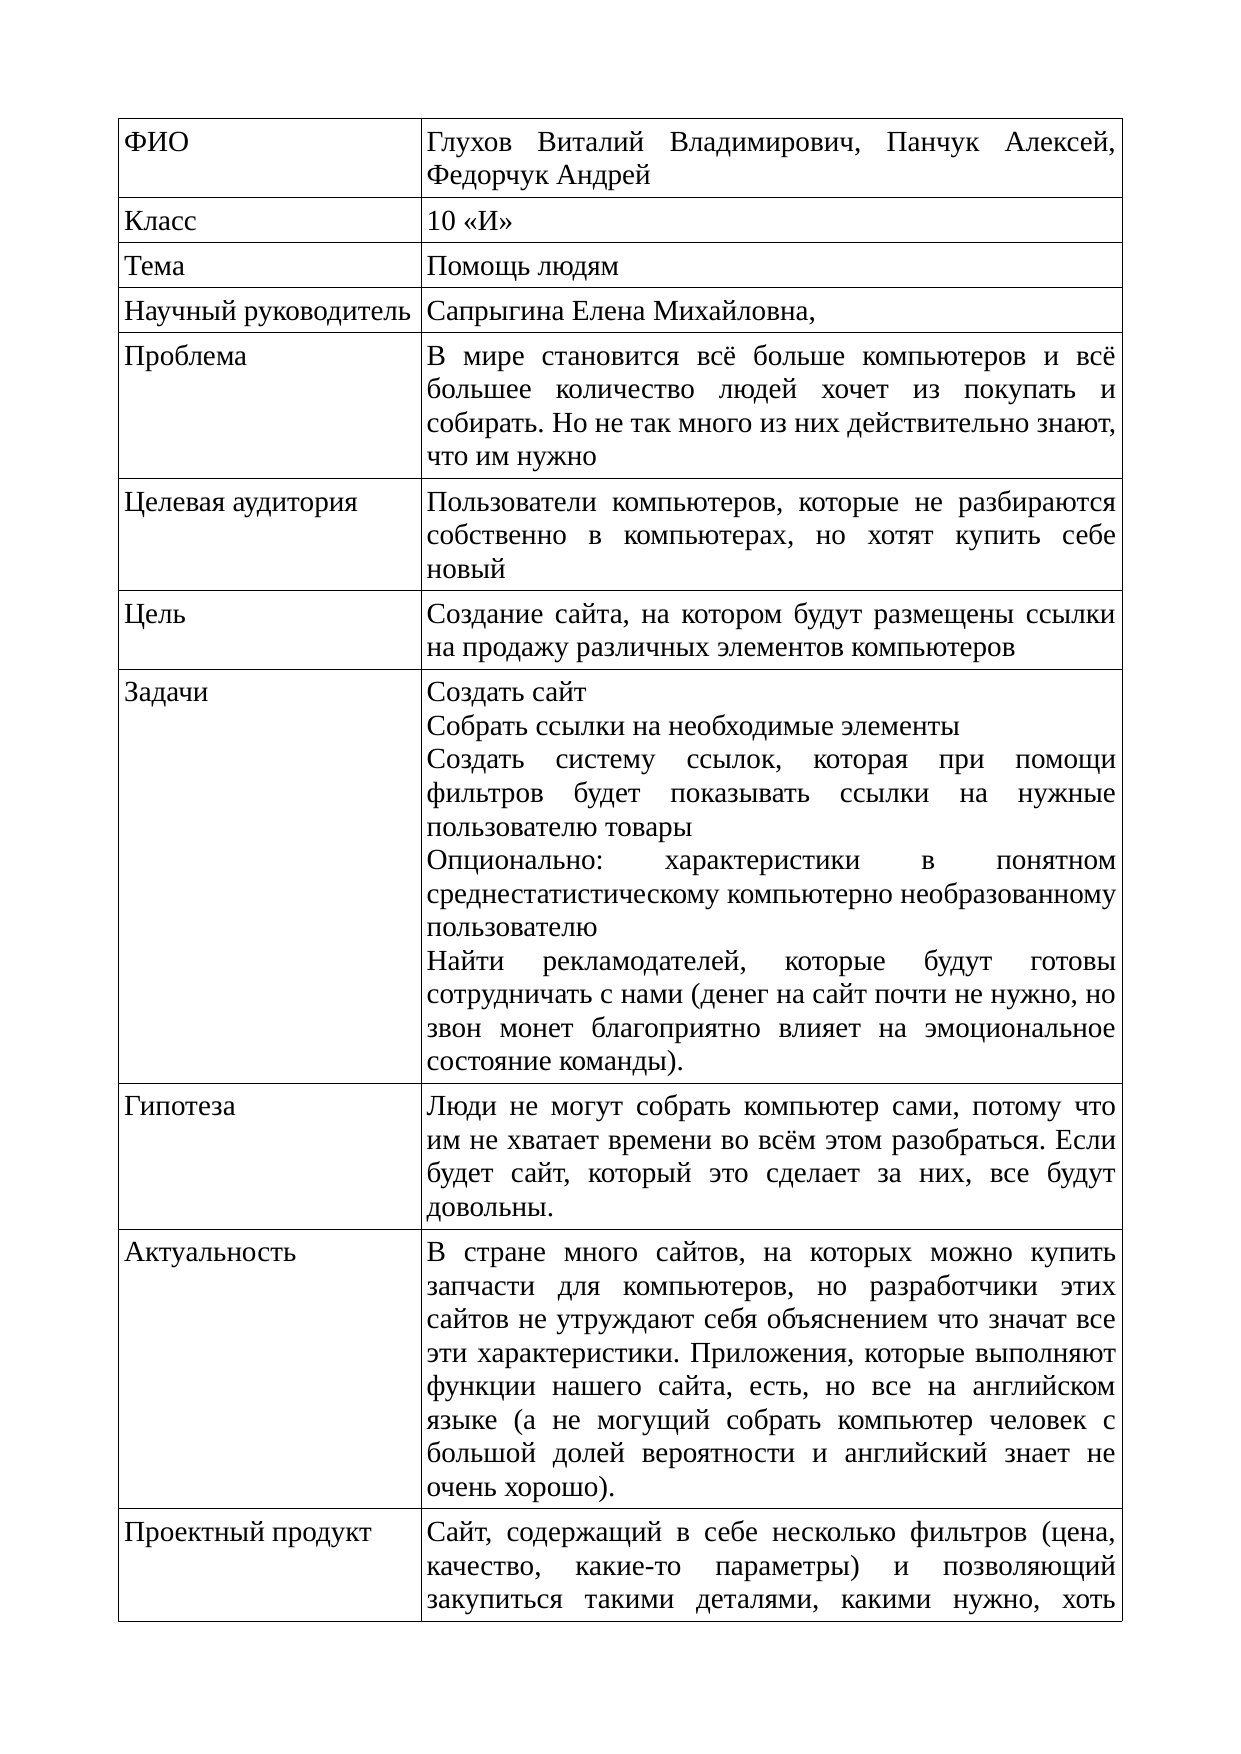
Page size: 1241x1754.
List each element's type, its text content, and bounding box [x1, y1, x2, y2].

table_cell Создание сайта, на котором будут размещены ссылки на продажу различных элементов компьютеров [422, 591, 1122, 669]
table_cell Люди не могут собрать компьютер сами, потому что им не хватает времени во всём этом разобраться. Если будет сайт, который это сделает за них, все будут довольны. [422, 1084, 1122, 1228]
table_cell Гипотеза [119, 1084, 421, 1228]
table_cell Проблема [119, 333, 421, 478]
table_cell Актуальность [119, 1230, 421, 1508]
table_cell Помощь людям [422, 243, 1122, 287]
table_cell В стране много сайтов, на которых можно купить запчасти для компьютеров, но разработчики этих сайтов не утруждают себя объяснением что значат все эти характеристики. Приложения, которые выполняют функции нашего сайта, есть, но все на английском языке (а не могущий собрать компьютер человек с большой долей вероятности и английский знает не очень хорошо). [422, 1230, 1122, 1508]
table_cell Сапрыгина Елена Михайловна, [422, 288, 1122, 332]
table_cell Цель [119, 591, 421, 669]
table_cell Проектный продукт [119, 1509, 421, 1621]
table_cell 10 «И» [422, 198, 1122, 242]
table_cell Пользователи компьютеров, которые не разбираются собственно в компьютерах, но хотят купить себе новый [422, 479, 1122, 590]
table_header ФИО [119, 119, 421, 197]
table_cell Тема [119, 243, 421, 287]
table_cell В мире становится всё больше компьютеров и всё большее количество людей хочет из покупать и собирать. Но не так много из них действительно знают, что им нужно [422, 333, 1122, 478]
table_cell Создать сайт Собрать ссылки на необходимые элементы Создать систему ссылок, которая при помощи фильтров будет показывать ссылки на нужные пользователю товары Опционально: характеристики в понятном среднестатистическому компьютерно необразованному пользователю Найти рекламодателей, которые будут готовы сотрудничать с нами (денег на сайт почти не нужно, но звон монет благоприятно влияет на эмоциональное состояние команды). [422, 670, 1122, 1083]
table_cell Целевая аудитория [119, 479, 421, 590]
table_cell Научный руководитель [119, 288, 421, 332]
table_cell Класс [119, 198, 421, 242]
table_header Глухов Виталий Владимирович, Панчук Алексей, Федорчук Андрей [422, 119, 1122, 197]
table_cell Задачи [119, 670, 421, 1083]
table_cell Сайт, содержащий в себе несколько фильтров (цена, качество, какие-то параметры) и позволяющий закупиться такими деталями, какими нужно, хоть [422, 1509, 1122, 1621]
